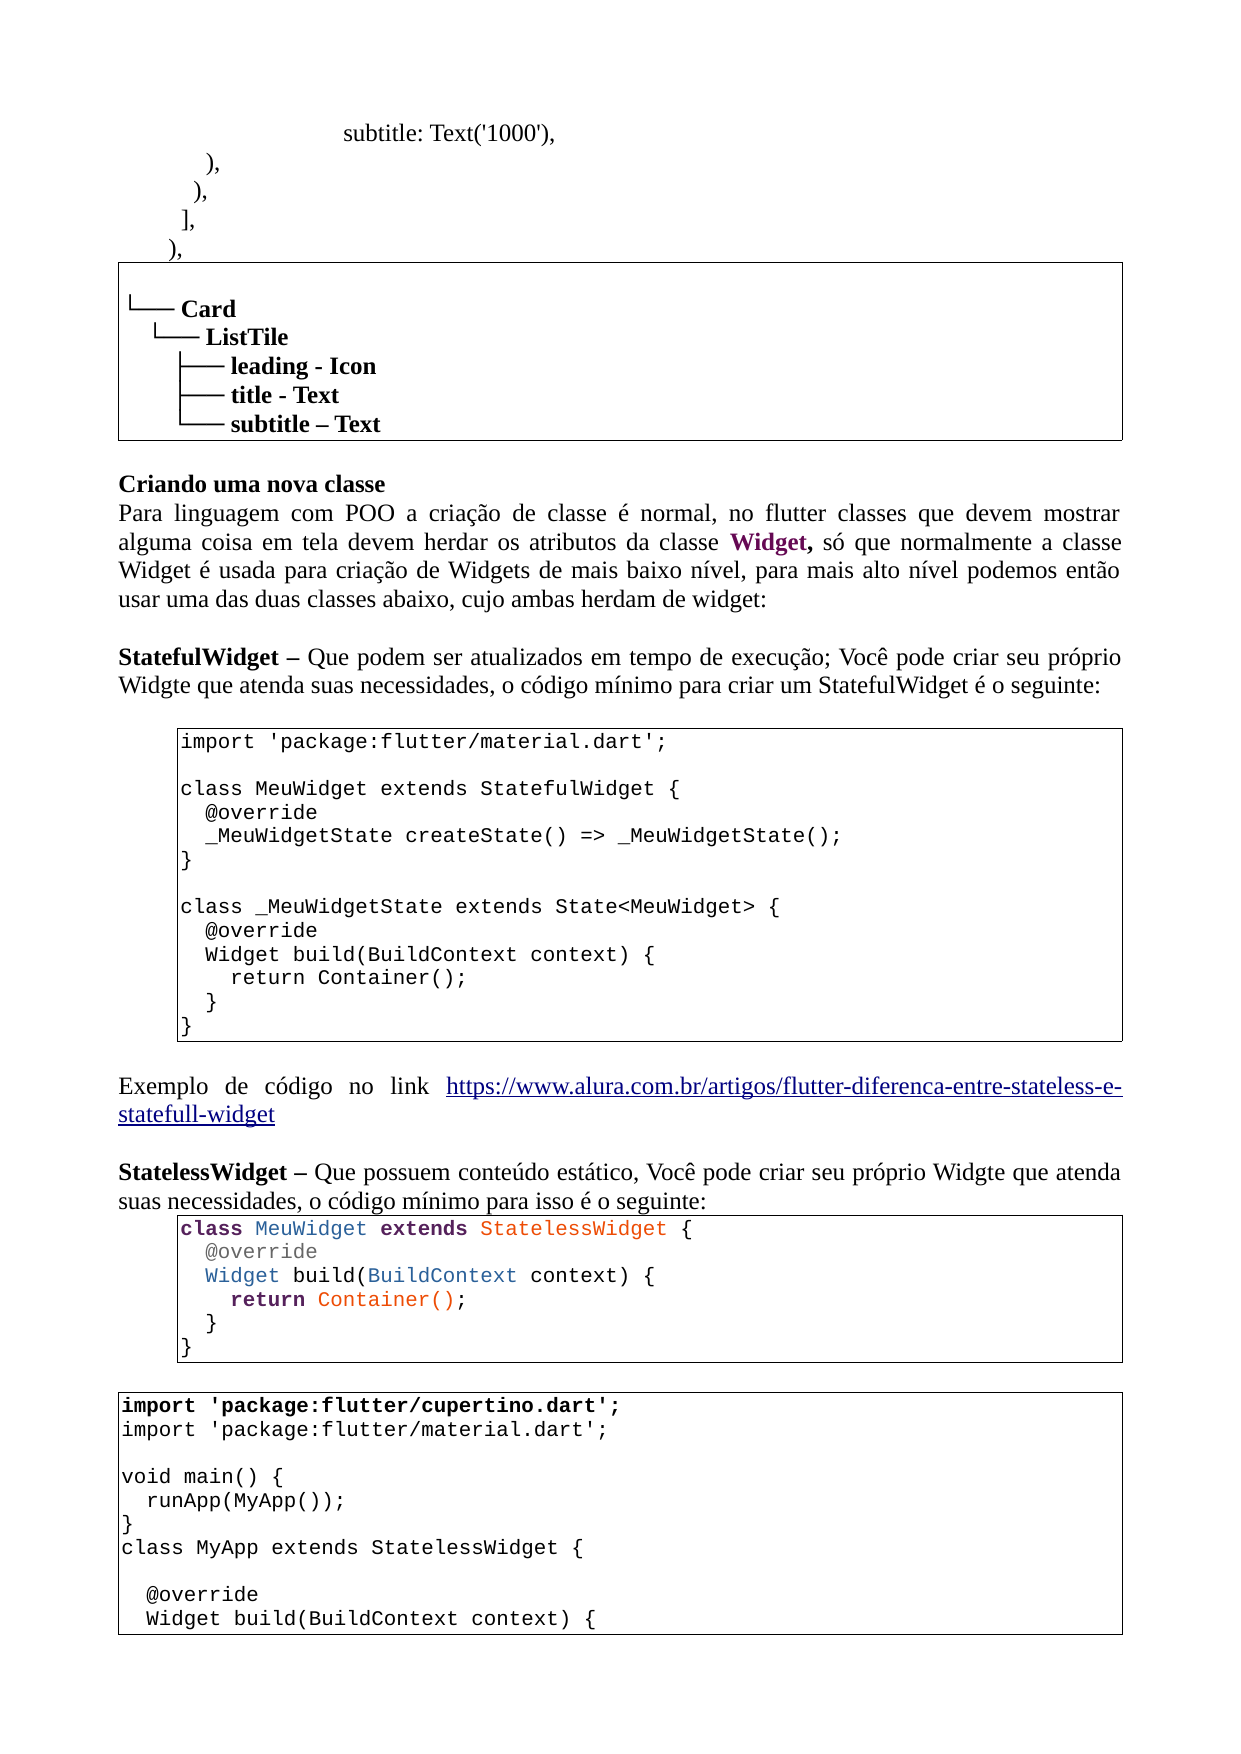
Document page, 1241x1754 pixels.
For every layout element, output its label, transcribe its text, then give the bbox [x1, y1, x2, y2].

text ), [118, 176, 1122, 204]
text ], [118, 204, 1122, 233]
text Widget build(BuildContext context) { [119, 1605, 1122, 1634]
text import 'package:flutter/material.dart'; [178, 729, 1122, 754]
text } [178, 988, 1122, 1012]
text class _MeuWidgetState extends State<MeuWidget> { [178, 893, 1122, 917]
text } [178, 846, 1122, 873]
text └── Card [119, 291, 1122, 319]
text ├── title - Text [181, 377, 1122, 406]
text runApp(MyApp()); [119, 1487, 1122, 1510]
text @override [178, 1238, 1122, 1262]
text Para linguagem com POO a criação de classe é normal, no flutter classes que devem mostrar alguma coisa em tela devem herdar os atributos da classe Widget, só que normalmente a classe Widget é usada para criação de Widgets de mais baixo nível, para mais alto nível podemos então usar uma das duas classes abaixo, cujo ambas herdam de widget: [118, 498, 1122, 613]
text ), [118, 147, 1122, 176]
text class MeuWidget extends StatefulWidget { [178, 775, 1122, 799]
text ├── title - Text [119, 377, 179, 406]
text } [178, 1309, 1122, 1333]
text Widget build(BuildContext context) { [178, 1262, 1122, 1286]
text class MeuWidget extends StatelessWidget { [178, 1216, 1122, 1238]
text import 'package:flutter/cupertino.dart'; [119, 1393, 1122, 1416]
text @override [178, 799, 1122, 822]
text @override [178, 917, 1122, 941]
text Widget build(BuildContext context) { [178, 941, 1122, 964]
text } [119, 1510, 1122, 1534]
text subtitle: Text('1000'), [118, 118, 1122, 147]
text Exemplo de código no link https://www.alura.com.br/artigos/flutter-diferenca-entre-stateless-e-statefull-widget [118, 1071, 1122, 1128]
text └── subtitle – Text [119, 406, 1122, 440]
text ├── leading - Icon [119, 348, 1122, 377]
text Criando uma nova classe [118, 469, 1122, 498]
text return Container(); [178, 1286, 1122, 1309]
text _MeuWidgetState createState() => _MeuWidgetState(); [178, 822, 1122, 846]
text StatefulWidget – Que podem ser atualizados em tempo de execução; Você pode criar seu próprio Widgte que atenda suas necessidades, o código mínimo para criar um StatefulWidget é o seguinte: [118, 642, 1122, 699]
text StatelessWidget – Que possuem conteúdo estático, Você pode criar seu próprio Widgte que atenda suas necessidades, o código mínimo para isso é o seguinte: [118, 1157, 1122, 1214]
text class MyApp extends StatelessWidget { [119, 1534, 1122, 1561]
text ), [118, 233, 1122, 262]
text import 'package:flutter/material.dart'; [119, 1416, 1122, 1442]
text @override [119, 1581, 1122, 1605]
text └── ListTile [119, 319, 1122, 348]
text void main() { [119, 1463, 1122, 1487]
text } [178, 1333, 1122, 1362]
text } [178, 1012, 1122, 1041]
text return Container(); [178, 964, 1122, 988]
